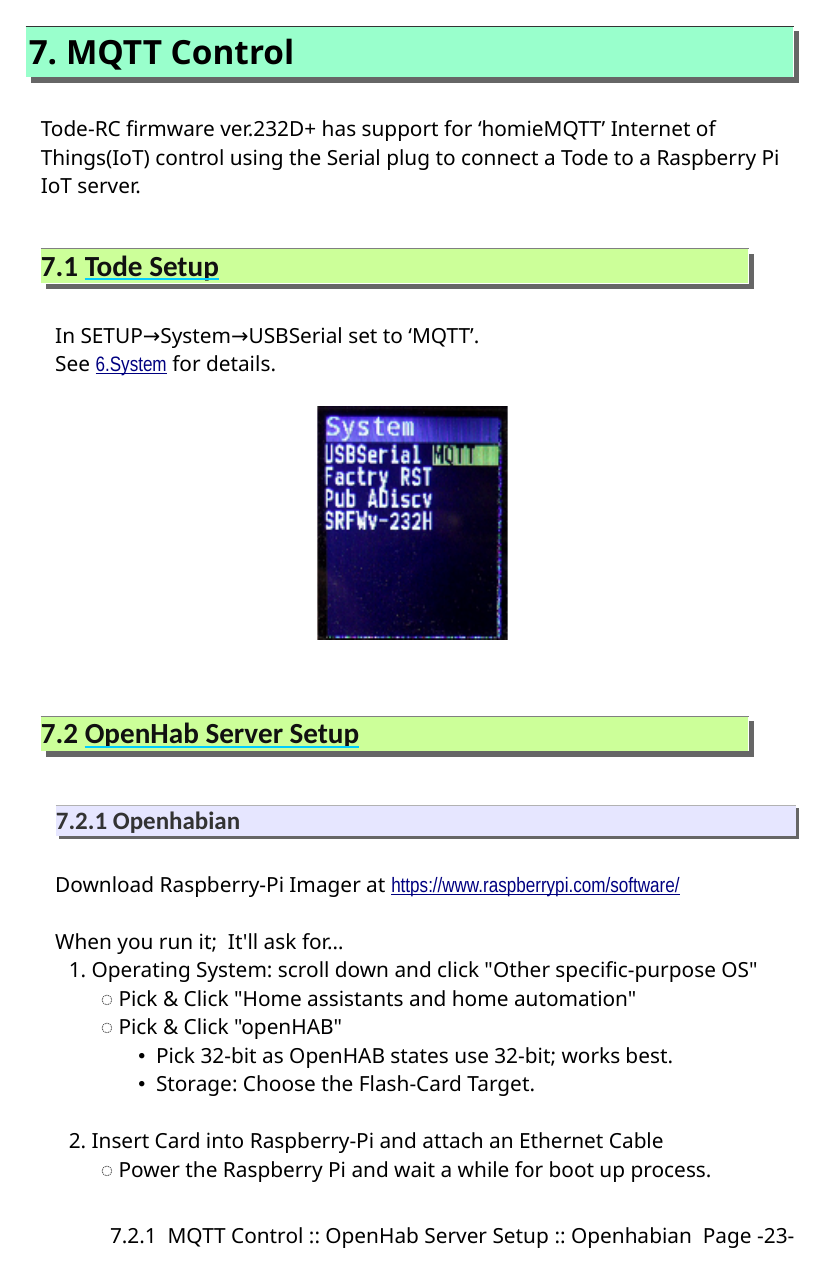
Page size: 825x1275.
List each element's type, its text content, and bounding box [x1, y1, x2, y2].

subtitle OpenHab Server Setup [41, 717, 748, 751]
text See 6.System for details. [55, 349, 799, 378]
list Storage: Choose the Flash-Card Target. [138, 1069, 799, 1098]
subtitle Tode Setup [41, 249, 748, 283]
picture [317, 406, 508, 640]
list Power the Raspberry Pi and wait a while for boot up process. [101, 1155, 799, 1183]
list Operating System: scroll down and click "Other specific-purpose OS" [63, 956, 799, 984]
text In SETUP→System→USBSerial set to ‘MQTT’. [55, 321, 799, 349]
list Pick 32-bit as OpenHAB states use 32-bit; works best. [138, 1041, 799, 1069]
subtitle MQTT Control [26, 27, 793, 77]
text When you run it; It'll ask for… [55, 927, 799, 956]
list Pick & Click "openHAB" [101, 1012, 799, 1041]
list Pick & Click "Home assistants and home automation" [101, 984, 799, 1012]
list Insert Card into Raspberry-Pi and attach an Ethernet Cable [63, 1126, 799, 1155]
text Tode-RC firmware ver.232D+ has support for ‘homieMQTT’ Internet of Things(IoT) control using the Serial plug to connect a Tode to a Raspberry Pi IoT server. [41, 114, 799, 200]
text Download Raspberry-Pi Imager at https://www.raspberrypi.com/software/ [55, 870, 799, 899]
subtitle Openhabian [56, 806, 796, 836]
